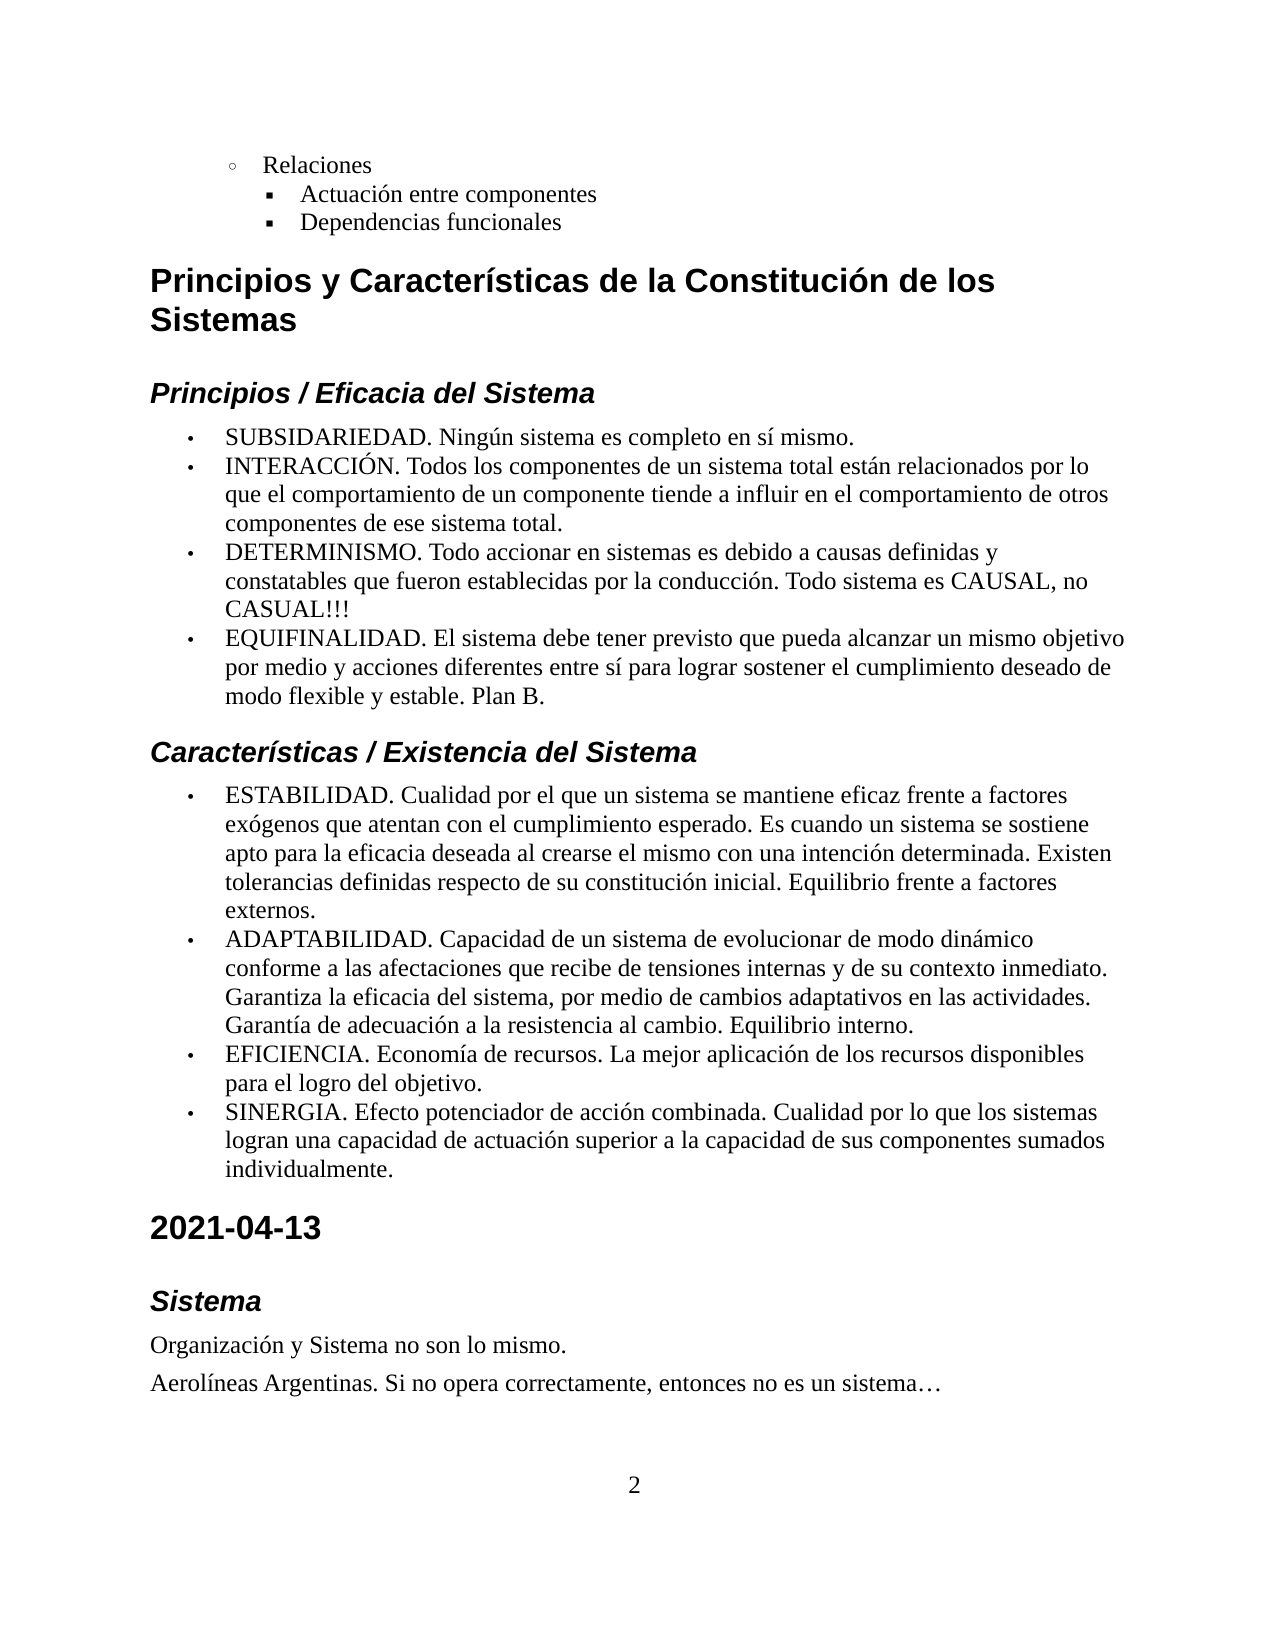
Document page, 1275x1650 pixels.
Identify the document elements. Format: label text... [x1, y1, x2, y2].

list SUBSIDARIEDAD. Ningún sistema es completo en sí mismo. [187, 422, 1125, 451]
subtitle Principios / Eficacia del Sistema [150, 376, 1125, 409]
text Organización y Sistema no son lo mismo. [150, 1330, 1125, 1359]
list SINERGIA. Efecto potenciador de acción combinada. Cualidad por lo que los sistemas logran una capacidad de actuación superior a la capacidad de sus componentes sumados individualmente. [187, 1097, 1125, 1183]
list Dependencias funcionales [262, 207, 1125, 236]
list ESTABILIDAD. Cualidad por el que un sistema se mantiene eficaz frente a factores exógenos que atentan con el cumplimiento esperado. Es cuando un sistema se sostiene apto para la eficacia deseada al crearse el mismo con una intención determinada. Existen tolerancias definidas respecto de su constitución inicial. Equilibrio frente a factores externos. [187, 781, 1125, 924]
list ADAPTABILIDAD. Capacidad de un sistema de evolucionar de modo dinámico conforme a las afectaciones que recibe de tensiones internas y de su contexto inmediato. Garantiza la eficacia del sistema, por medio de cambios adaptativos en las actividades. Garantía de adecuación a la resistencia al cambio. Equilibrio interno. [187, 924, 1125, 1039]
text Aerolíneas Argentinas. Si no opera correctamente, entonces no es un sistema… [150, 1368, 1125, 1397]
list INTERACCIÓN. Todos los componentes de un sistema total están relacionados por lo que el comportamiento de un componente tiende a influir en el comportamiento de otros componentes de ese sistema total. [187, 451, 1125, 537]
subtitle Sistema [150, 1284, 1125, 1318]
list Relaciones [225, 150, 1125, 179]
list EQUIFINALIDAD. El sistema debe tener previsto que pueda alcanzar un mismo objetivo por medio y acciones diferentes entre sí para lograr sostener el cumplimiento deseado de modo flexible y estable. Plan B. [187, 623, 1125, 709]
list DETERMINISMO. Todo accionar en sistemas es debido a causas definidas y constatables que fueron establecidas por la conducción. Todo sistema es CAUSAL, no CASUAL!!! [187, 537, 1125, 623]
subtitle Características / Existencia del Sistema [150, 734, 1125, 768]
subtitle Principios y Características de la Constitución de los Sistemas [150, 261, 1125, 338]
subtitle 2021-04-13 [150, 1208, 1125, 1247]
list Actuación entre componentes [262, 179, 1125, 207]
list EFICIENCIA. Economía de recursos. La mejor aplicación de los recursos disponibles para el logro del objetivo. [187, 1039, 1125, 1097]
